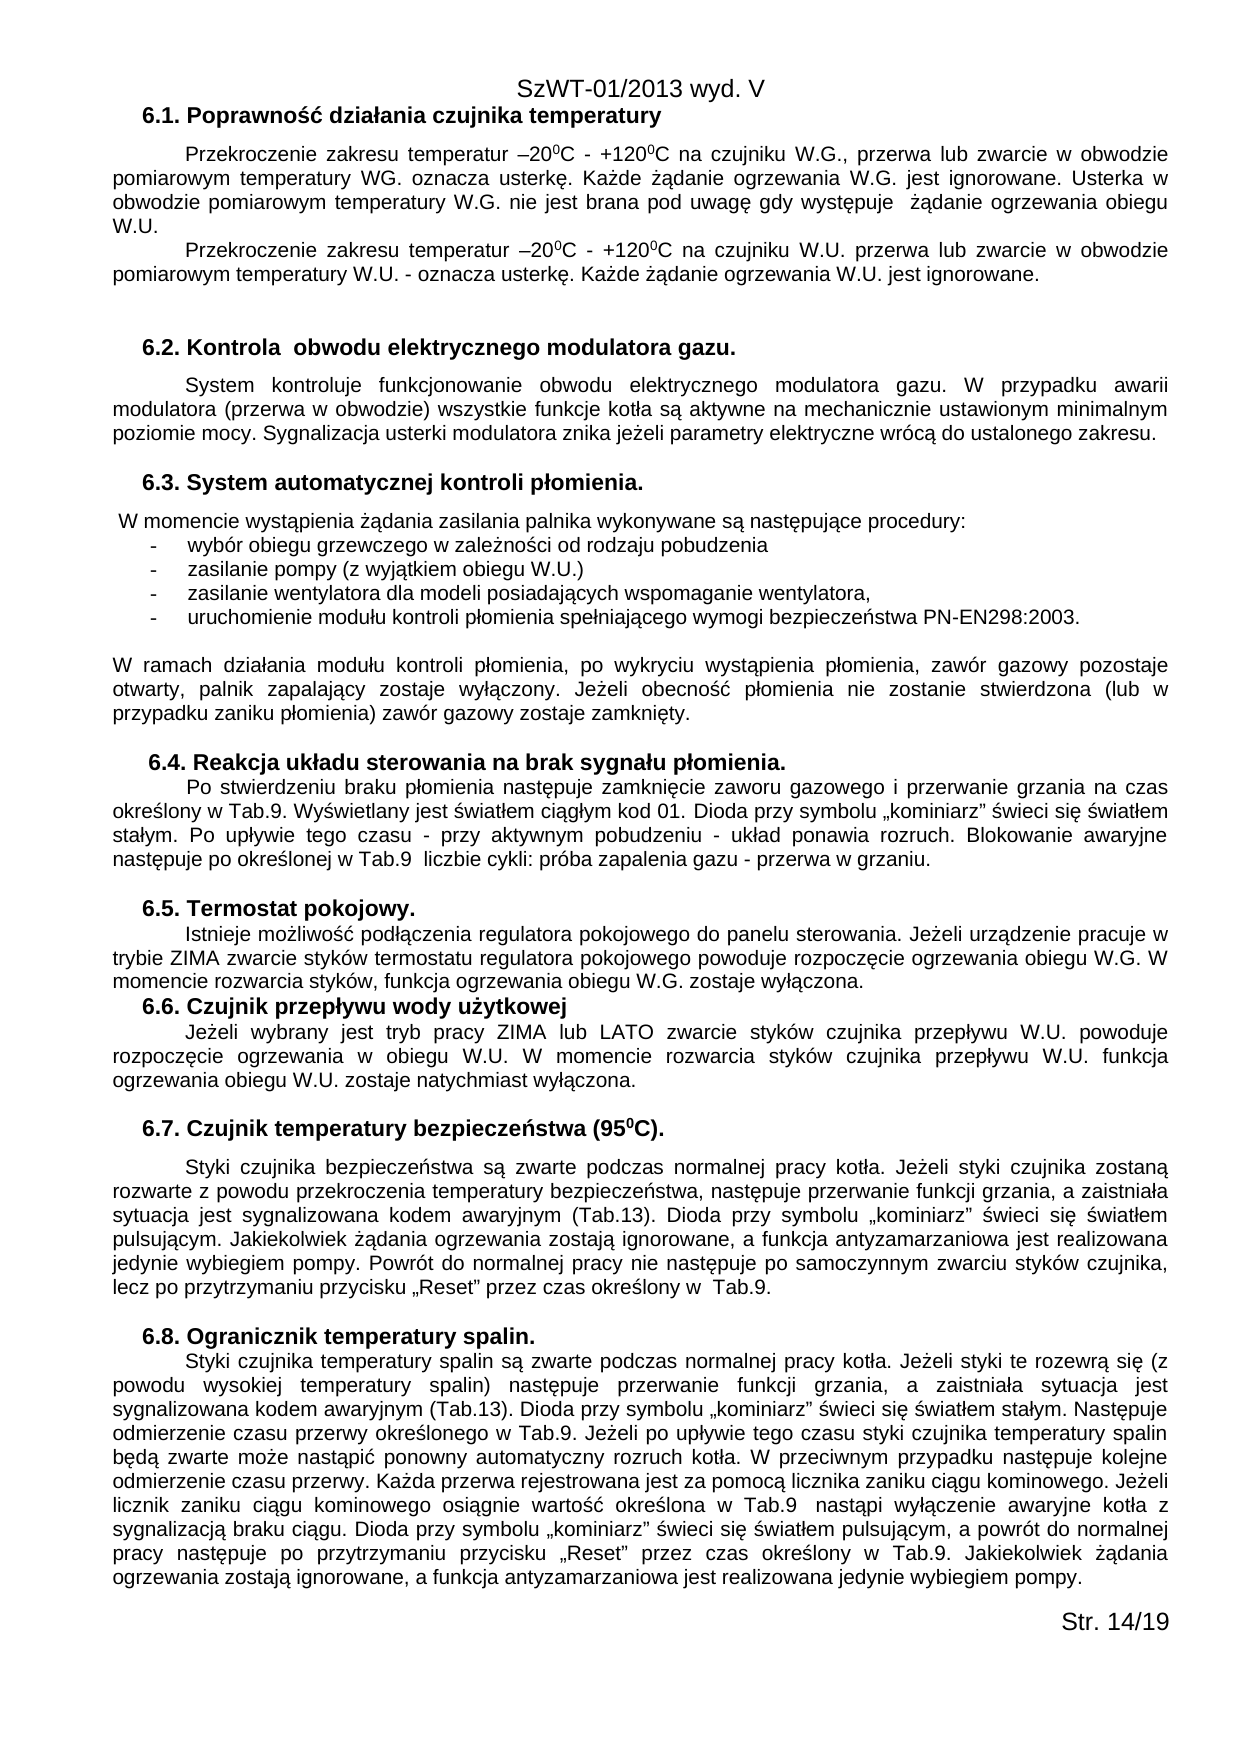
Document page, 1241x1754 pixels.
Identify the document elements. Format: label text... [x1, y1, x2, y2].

text Styki czujnika bezpieczeństwa są zwarte podczas normalnej pracy kotła. Jeżeli styki czujnika zostaną rozwarte z powodu przekroczenia temperatury bezpieczeństwa, następuje przerwanie funkcji grzania, a zaistniała sytuacja jest sygnalizowana kodem awaryjnym (Tab.13). Dioda przy symbolu „kominiarz” świeci się światłem pulsującym. Jakiekolwiek żądania ogrzewania zostają ignorowane, a funkcja antyzamarzaniowa jest realizowana jedynie wybiegiem pompy. Powrót do normalnej pracy nie następuje po samoczynnym zwarciu styków czujnika, lecz po przytrzymaniu przycisku „Reset” przez czas określony w Tab.9. [112, 1155, 1169, 1299]
text Istnieje możliwość podłączenia regulatora pokojowego do panelu sterowania. Jeżeli urządzenie pracuje w trybie ZIMA zwarcie styków termostatu regulatora pokojowego powoduje rozpoczęcie ogrzewania obiegu W.G. W momencie rozwarcia styków, funkcja ogrzewania obiegu W.G. zostaje wyłączona. [112, 921, 1169, 993]
subtitle 6.4. Reakcja układu sterowania na brak sygnału płomienia. [142, 749, 1169, 775]
subtitle 6.7. Czujnik temperatury bezpieczeństwa (950C). [142, 1115, 1169, 1142]
subtitle 6.3. System automatycznej kontroli płomienia. [142, 469, 1169, 495]
list zasilanie pompy (z wyjątkiem obiegu W.U.) [150, 557, 1169, 581]
list uruchomienie modułu kontroli płomienia spełniającego wymogi bezpieczeństwa PN-EN298:2003. [150, 605, 1169, 629]
text Po stwierdzeniu braku płomienia następuje zamknięcie zaworu gazowego i przerwanie grzania na czas określony w Tab.9. Wyświetlany jest światłem ciągłym kod 01. Dioda przy symbolu „kominiarz” świeci się światłem stałym. Po upływie tego czasu - przy aktywnym pobudzeniu - układ ponawia rozruch. Blokowanie awaryjne następuje po określonej w Tab.9 liczbie cykli: próba zapalenia gazu - przerwa w grzaniu. [112, 775, 1169, 871]
text System kontroluje funkcjonowanie obwodu elektrycznego modulatora gazu. W przypadku awarii modulatora (przerwa w obwodzie) wszystkie funkcje kotła są aktywne na mechanicznie ustawionym minimalnym poziomie mocy. Sygnalizacja usterki modulatora znika jeżeli parametry elektryczne wrócą do ustalonego zakresu. [112, 373, 1169, 445]
subtitle 6.2. Kontrola obwodu elektrycznego modulatora gazu. [142, 334, 1169, 360]
subtitle 6.6. Czujnik przepływu wody użytkowej [142, 993, 1169, 1019]
text W ramach działania modułu kontroli płomienia, po wykryciu wystąpienia płomienia, zawór gazowy pozostaje otwarty, palnik zapalający zostaje wyłączony. Jeżeli obecność płomienia nie zostanie stwierdzona (lub w przypadku zaniku płomienia) zawór gazowy zostaje zamknięty. [112, 653, 1169, 725]
subtitle 6.8. Ogranicznik temperatury spalin. [142, 1323, 1169, 1349]
subtitle 6.5. Termostat pokojowy. [142, 895, 1169, 921]
subtitle 6.1. Poprawność działania czujnika temperatury [142, 102, 1169, 129]
list zasilanie wentylatora dla modeli posiadających wspomaganie wentylatora, [150, 581, 1169, 605]
text Jeżeli wybrany jest tryb pracy ZIMA lub LATO zwarcie styków czujnika przepływu W.U. powoduje rozpoczęcie ogrzewania w obiegu W.U. W momencie rozwarcia styków czujnika przepływu W.U. funkcja ogrzewania obiegu W.U. zostaje natychmiast wyłączona. [112, 1019, 1169, 1091]
list wybór obiegu grzewczego w zależności od rodzaju pobudzenia [150, 532, 1169, 557]
text Styki czujnika temperatury spalin są zwarte podczas normalnej pracy kotła. Jeżeli styki te rozewrą się (z powodu wysokiej temperatury spalin) następuje przerwanie funkcji grzania, a zaistniała sytuacja jest sygnalizowana kodem awaryjnym (Tab.13). Dioda przy symbolu „kominiarz” świeci się światłem stałym. Następuje odmierzenie czasu przerwy określonego w Tab.9. Jeżeli po upływie tego czasu styki czujnika temperatury spalin będą zwarte może nastąpić ponowny automatyczny rozruch kotła. W przeciwnym przypadku następuje kolejne odmierzenie czasu przerwy. Każda przerwa rejestrowana jest za pomocą licznika zaniku ciągu kominowego. Jeżeli licznik zaniku ciągu kominowego osiągnie wartość określona w Tab.9 nastąpi wyłączenie awaryjne kotła z sygnalizacją braku ciągu. Dioda przy symbolu „kominiarz” świeci się światłem pulsującym, a powrót do normalnej pracy następuje po przytrzymaniu przycisku „Reset” przez czas określony w Tab.9. Jakiekolwiek żądania ogrzewania zostają ignorowane, a funkcja antyzamarzaniowa jest realizowana jedynie wybiegiem pompy. [112, 1349, 1169, 1588]
text Przekroczenie zakresu temperatur –200C - +1200C na czujniku W.G., przerwa lub zwarcie w obwodzie pomiarowym temperatury WG. oznacza usterkę. Każde żądanie ogrzewania W.G. jest ignorowane. Usterka w obwodzie pomiarowym temperatury W.G. nie jest brana pod uwagę gdy występuje żądanie ogrzewania obiegu W.U. [112, 142, 1169, 238]
text W momencie wystąpienia żądania zasilania palnika wykonywane są następujące procedury: [112, 508, 1169, 532]
text Przekroczenie zakresu temperatur –200C - +1200C na czujniku W.U. przerwa lub zwarcie w obwodzie pomiarowym temperatury W.U. - oznacza usterkę. Każde żądanie ogrzewania W.U. jest ignorowane. [112, 238, 1169, 286]
